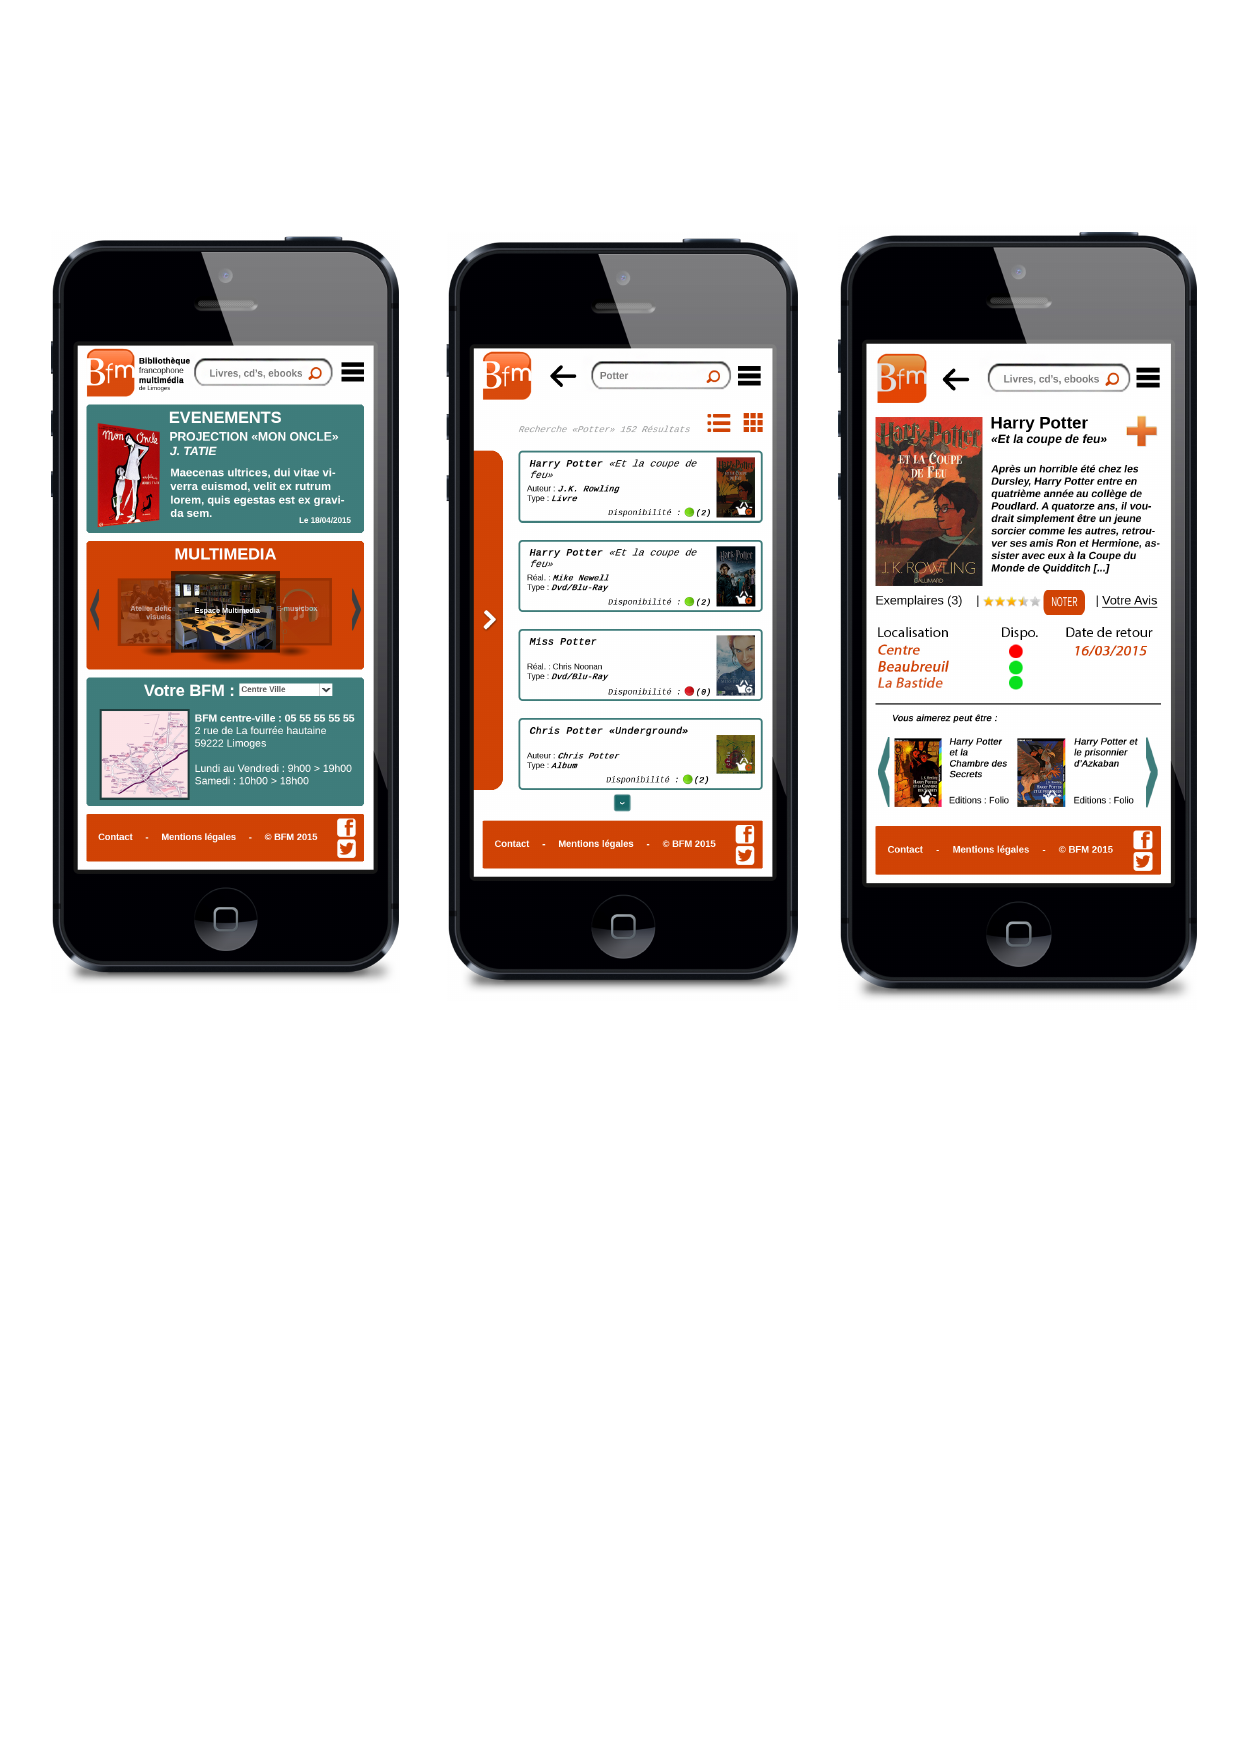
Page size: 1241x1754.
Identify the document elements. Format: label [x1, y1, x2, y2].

picture [51, 230, 400, 993]
picture [446, 232, 799, 1001]
picture [838, 225, 1198, 1010]
